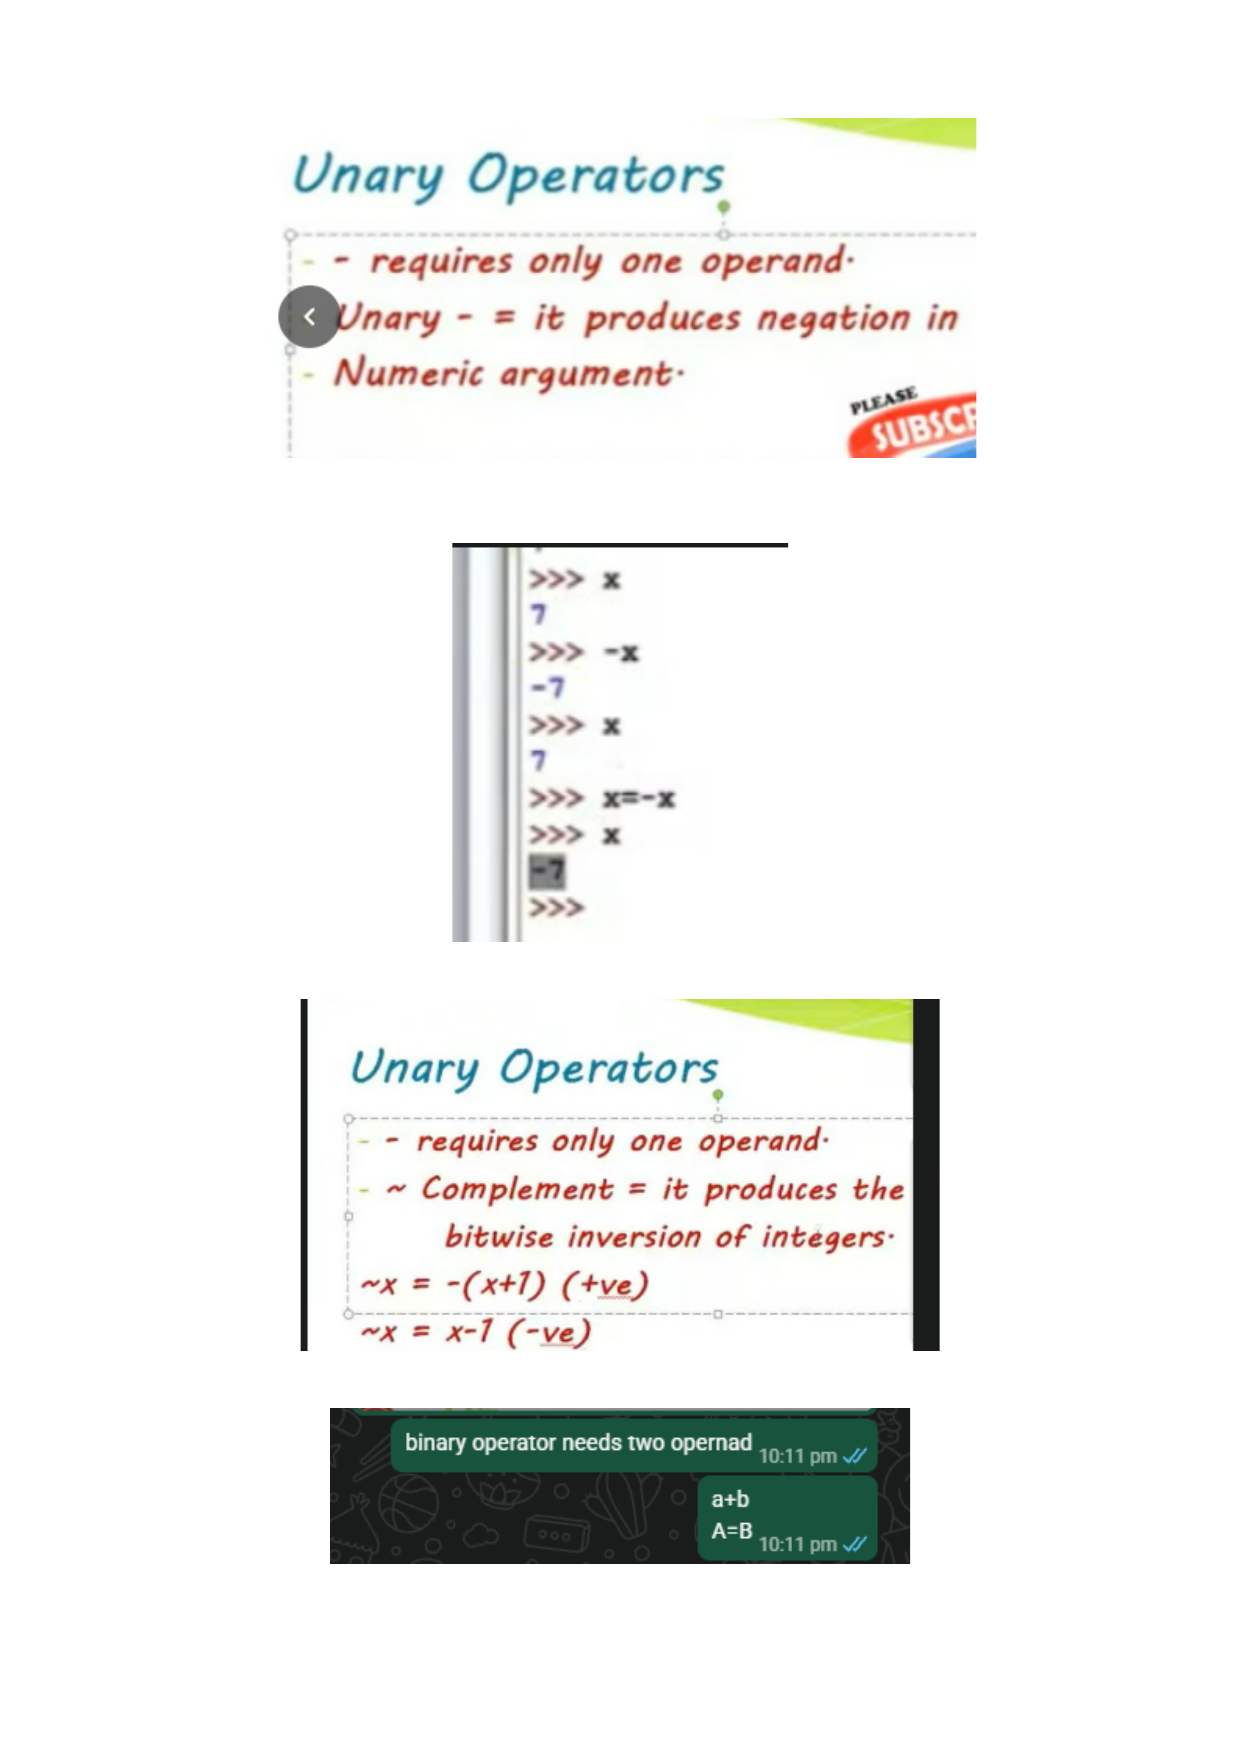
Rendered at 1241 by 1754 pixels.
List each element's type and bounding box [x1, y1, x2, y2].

picture [263, 118, 977, 458]
picture [330, 1408, 911, 1564]
picture [300, 999, 940, 1351]
picture [452, 543, 789, 942]
